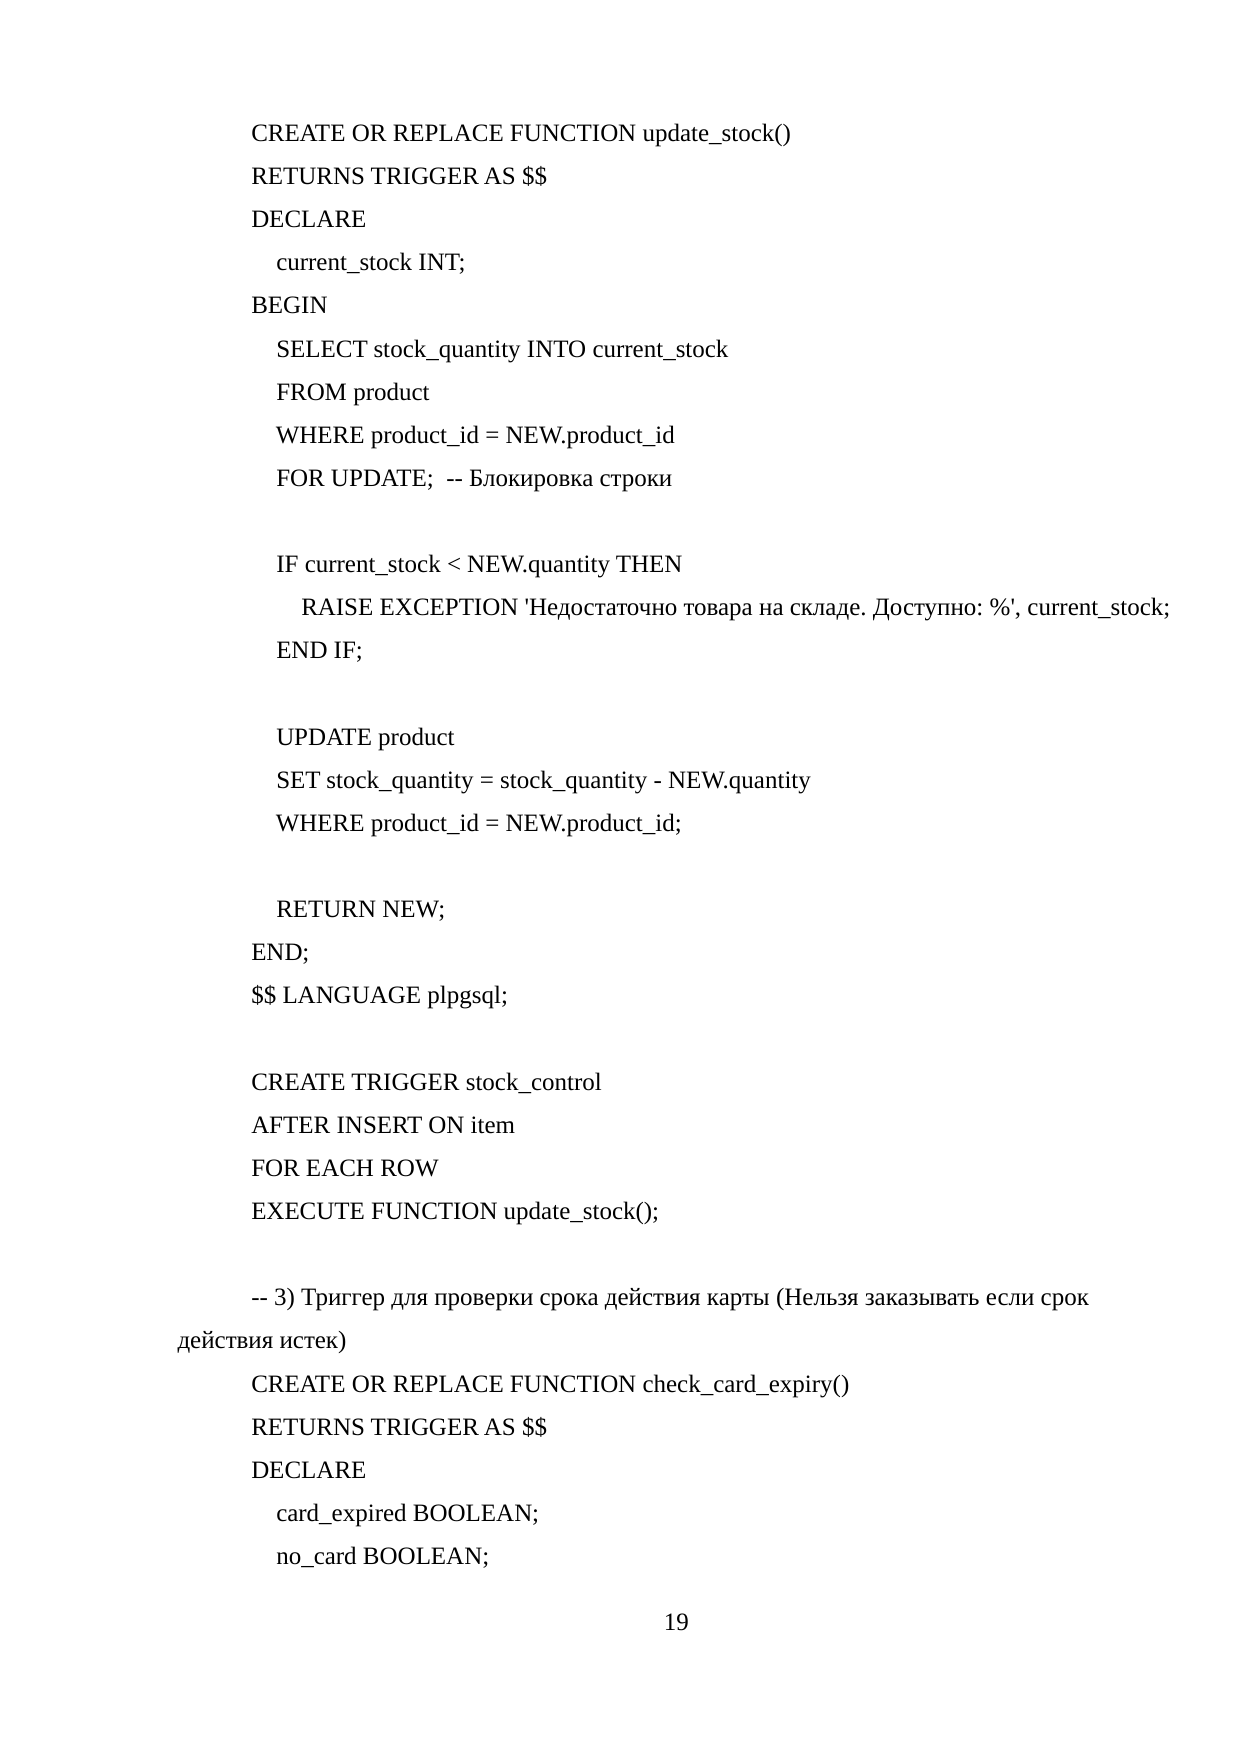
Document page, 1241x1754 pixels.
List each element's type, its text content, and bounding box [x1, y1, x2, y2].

text END; [177, 937, 1181, 966]
text RETURNS TRIGGER AS $$ [177, 161, 1181, 190]
text -- 3) Триггер для проверки срока действия карты (Нельзя заказывать если срок действия истек) [177, 1282, 1181, 1354]
text no_card BOOLEAN; [177, 1541, 1181, 1570]
text CREATE OR REPLACE FUNCTION update_stock() [177, 118, 1181, 147]
text SET stock_quantity = stock_quantity - NEW.quantity [177, 765, 1181, 794]
text FOR EACH ROW [177, 1153, 1181, 1182]
text EXECUTE FUNCTION update_stock(); [177, 1196, 1181, 1225]
text UPDATE product [177, 722, 1181, 751]
text END IF; [177, 636, 1181, 664]
text card_expired BOOLEAN; [177, 1498, 1181, 1527]
text RETURN NEW; [177, 894, 1181, 923]
text WHERE product_id = NEW.product_id [177, 420, 1181, 449]
text CREATE TRIGGER stock_control [177, 1067, 1181, 1096]
text $$ LANGUAGE plpgsql; [177, 981, 1181, 1009]
text IF current_stock < NEW.quantity THEN [177, 549, 1181, 578]
text RAISE EXCEPTION 'Недостаточно товара на складе. Доступно: %', current_stock; [177, 592, 1181, 621]
text FROM product [177, 377, 1181, 406]
text FOR UPDATE; -- Блокировка строки [177, 463, 1181, 492]
text WHERE product_id = NEW.product_id; [177, 808, 1181, 837]
text RETURNS TRIGGER AS $$ [177, 1412, 1181, 1441]
text current_stock INT; [177, 247, 1181, 276]
text SELECT stock_quantity INTO current_stock [177, 334, 1181, 362]
text DECLARE [177, 1455, 1181, 1484]
text DECLARE [177, 204, 1181, 233]
text AFTER INSERT ON item [177, 1110, 1181, 1139]
text CREATE OR REPLACE FUNCTION check_card_expiry() [177, 1369, 1181, 1397]
text BEGIN [177, 291, 1181, 319]
